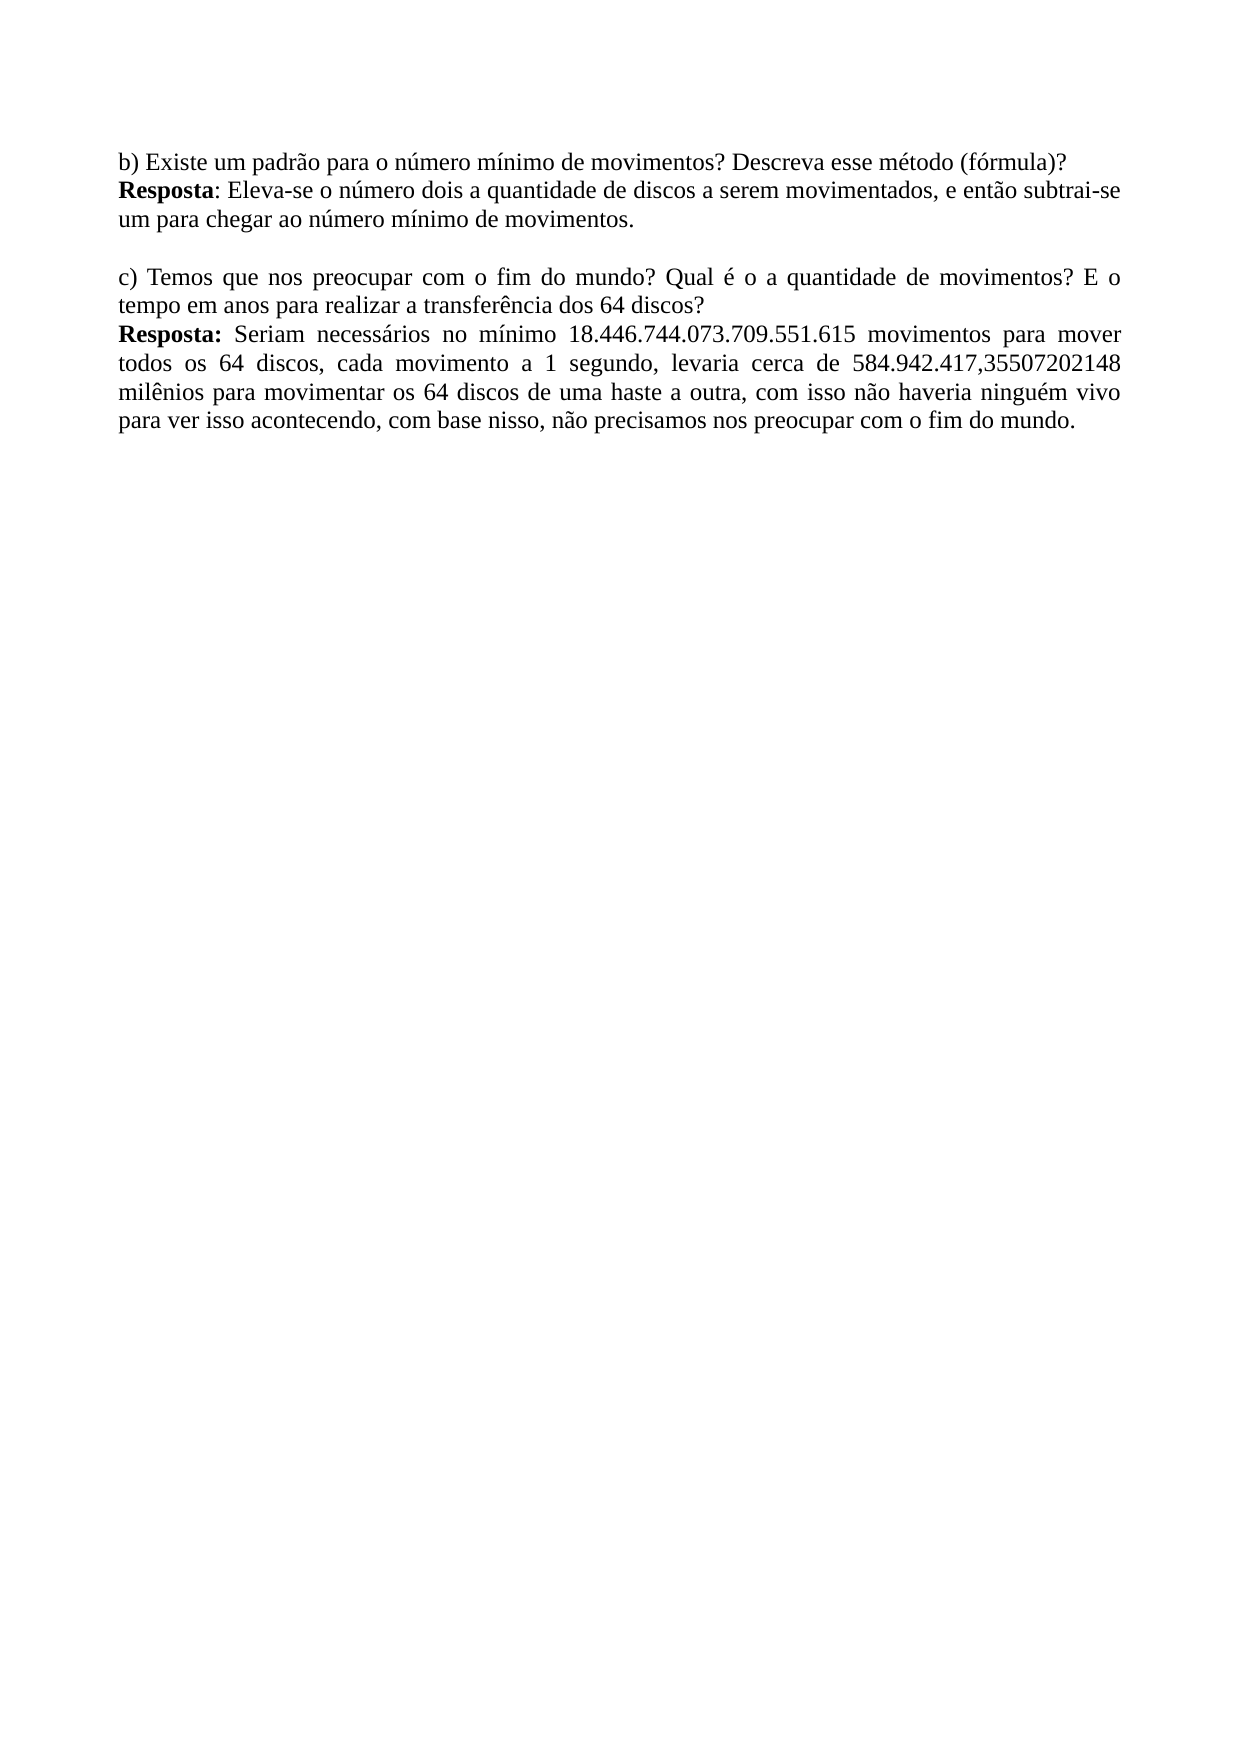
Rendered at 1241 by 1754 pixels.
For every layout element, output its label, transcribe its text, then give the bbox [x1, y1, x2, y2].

text b) Existe um padrão para o número mínimo de movimentos? Descreva esse método (fórmula)? [118, 147, 1122, 176]
text Resposta: Eleva-se o número dois a quantidade de discos a serem movimentados, e então subtrai-se um para chegar ao número mínimo de movimentos. [118, 176, 1122, 233]
text c) Temos que nos preocupar com o fim do mundo? Qual é o a quantidade de movimentos? E o tempo em anos para realizar a transferência dos 64 discos? [118, 262, 1122, 319]
text Resposta: Seriam necessários no mínimo 18.446.744.073.709.551.615 movimentos para mover todos os 64 discos, cada movimento a 1 segundo, levaria cerca de 584.942.417,35507202148 milênios para movimentar os 64 discos de uma haste a outra, com isso não haveria ninguém vivo para ver isso acontecendo, com base nisso, não precisamos nos preocupar com o fim do mundo. [118, 319, 1122, 434]
